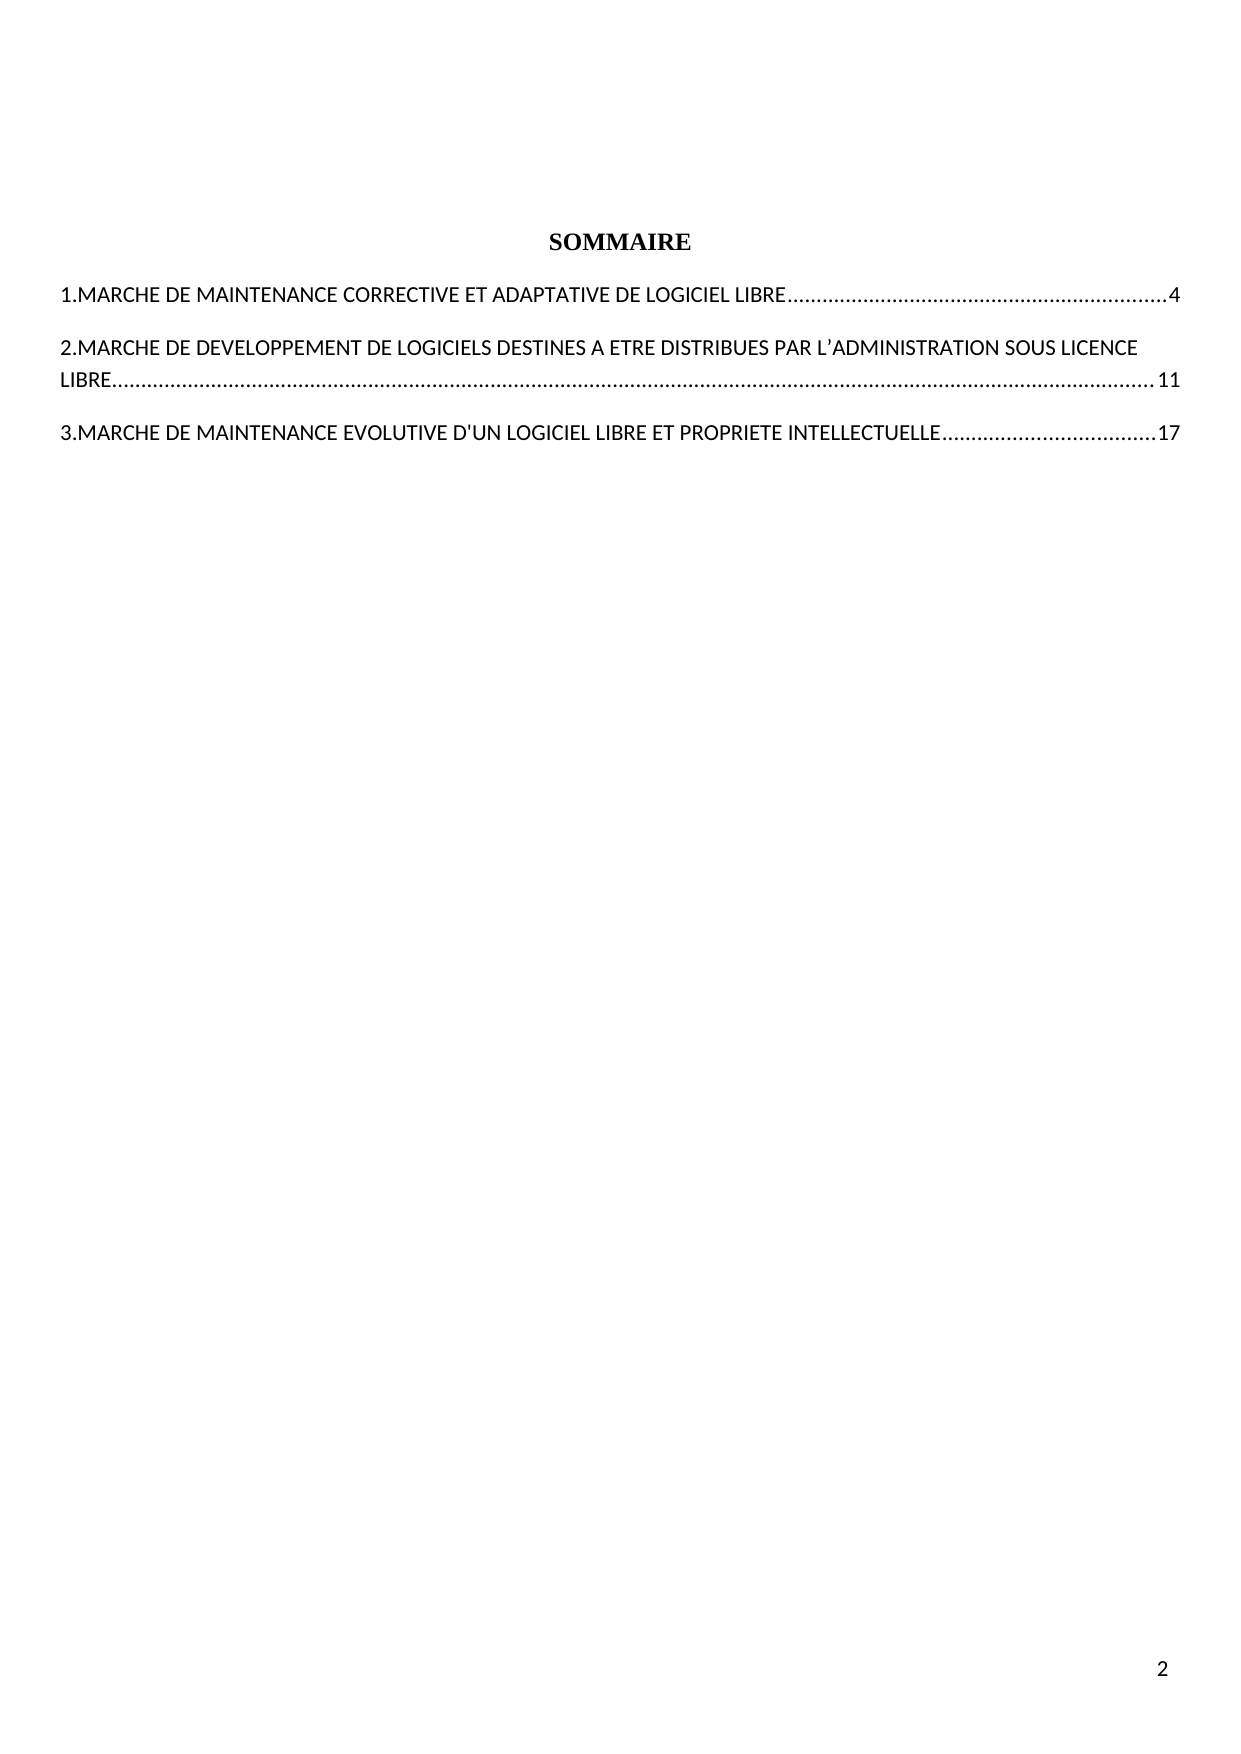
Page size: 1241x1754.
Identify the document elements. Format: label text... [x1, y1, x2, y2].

text SOMMAIRE [60, 227, 1180, 256]
text 3.MARCHE DE MAINTENANCE EVOLUTIVE D'UN LOGICIEL LIBRE ET PROPRIETE INTELLECTUELLE 17 [60, 418, 1180, 446]
text 1.MARCHE DE MAINTENANCE CORRECTIVE ET ADAPTATIVE DE LOGICIEL LIBRE 4 [60, 280, 1180, 308]
text 2.MARCHE DE DEVELOPPEMENT DE LOGICIELS DESTINES A ETRE DISTRIBUES PAR L’ADMINISTRATION SOUS LICENCE LIBRE 11 [60, 333, 1180, 393]
